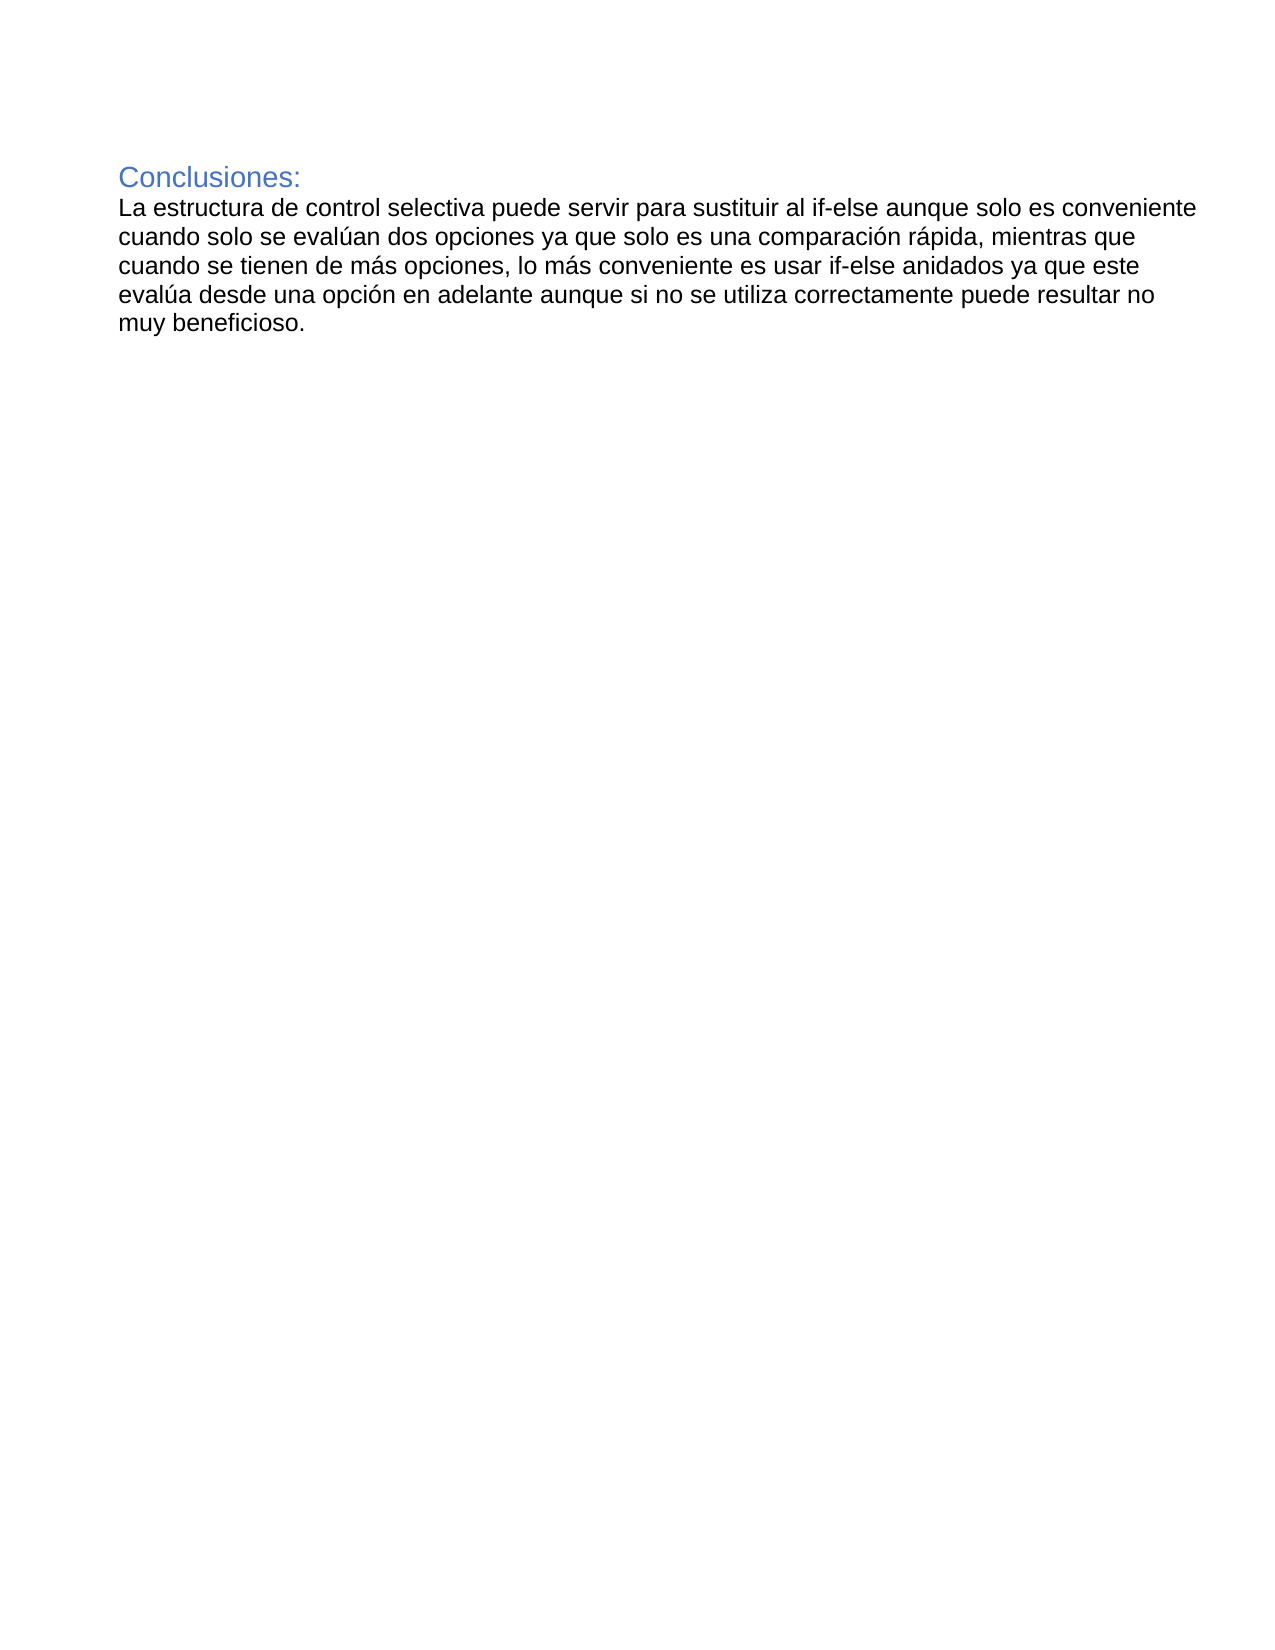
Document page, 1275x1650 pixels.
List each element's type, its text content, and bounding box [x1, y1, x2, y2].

text La estructura de control selectiva puede servir para sustituir al if-else aunque solo es conveniente cuando solo se evalúan dos opciones ya que solo es una comparación rápida, mientras que cuando se tienen de más opciones, lo más conveniente es usar if-else anidados ya que este evalúa desde una opción en adelante aunque si no se utiliza correctamente puede resultar no muy beneficioso. [118, 193, 1205, 337]
text Conclusiones: [118, 160, 1205, 193]
